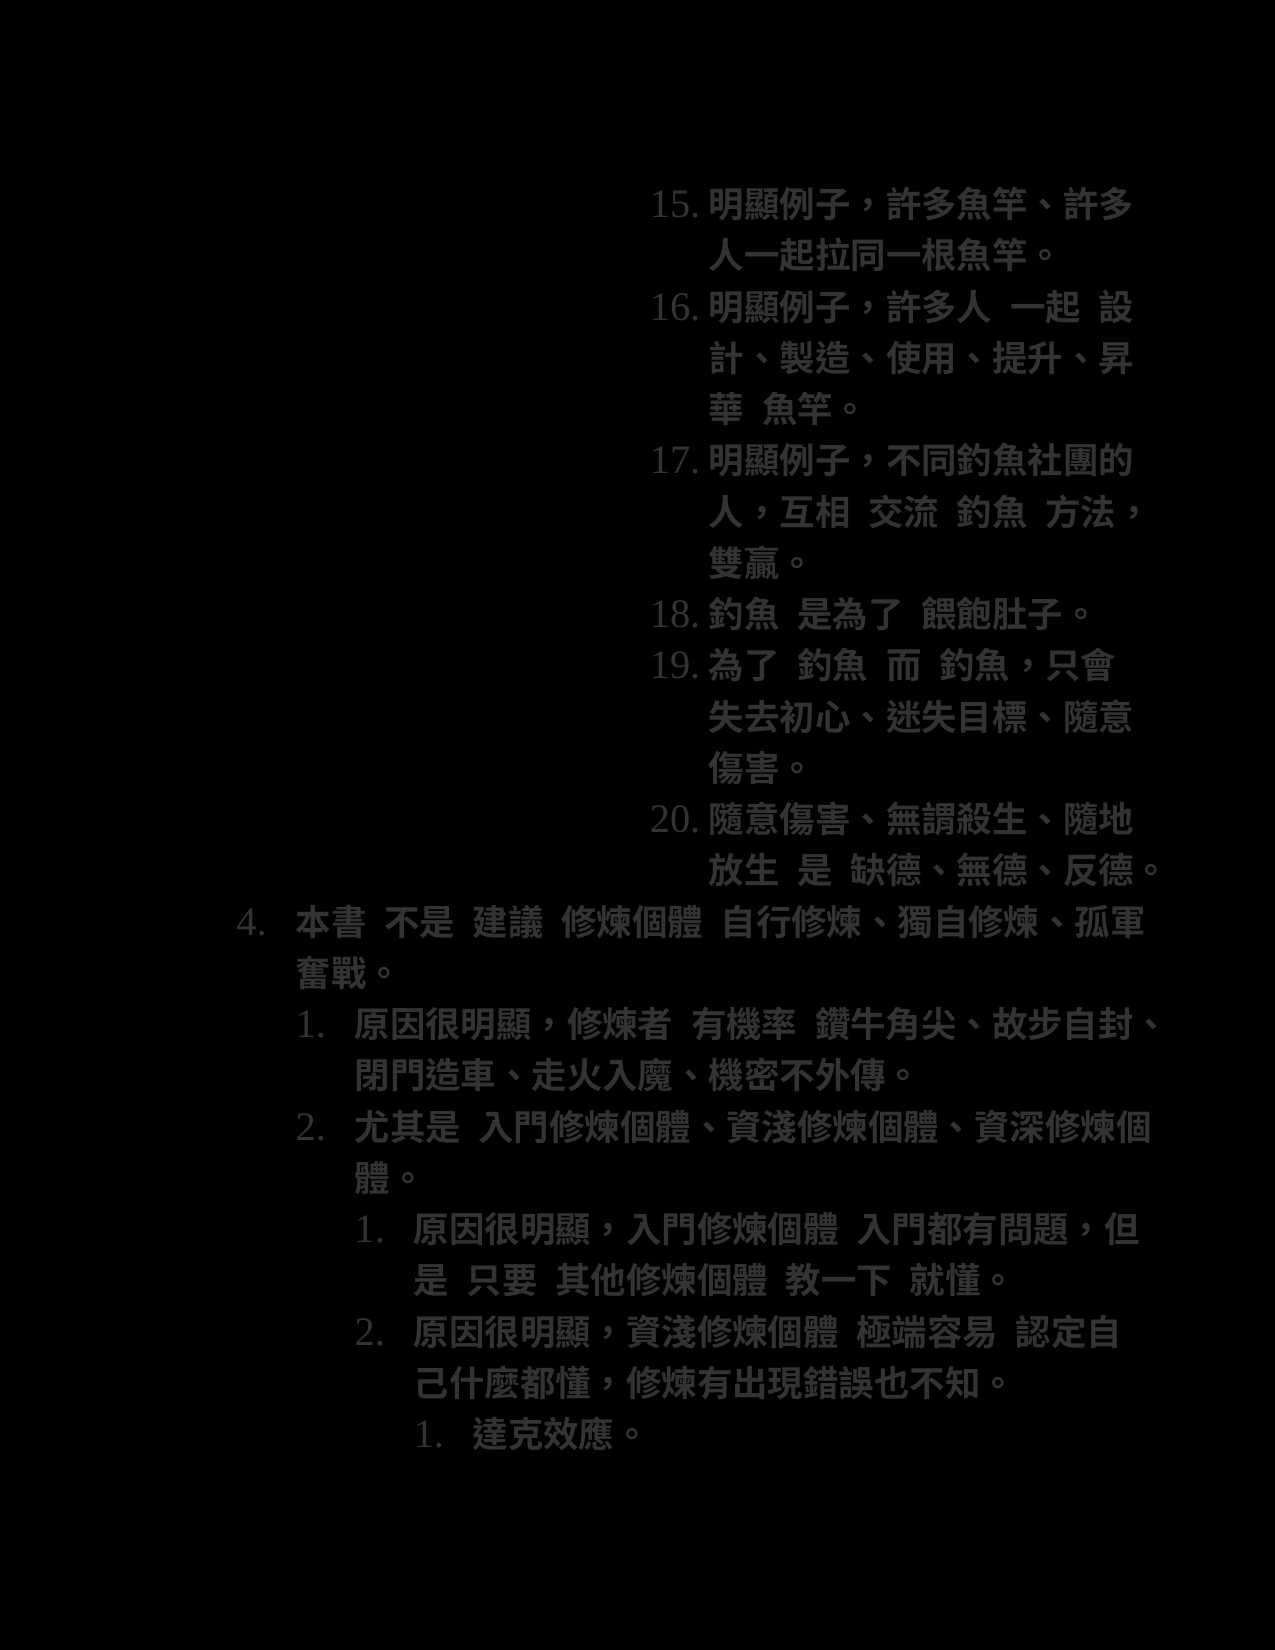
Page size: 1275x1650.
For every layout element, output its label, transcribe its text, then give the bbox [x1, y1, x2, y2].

list 原因很明顯，修煉者 有機率 鑽牛角尖、故步自封、閉門造車、走火入魔、機密不外傳。 [295, 996, 1157, 1099]
list 釣魚 是為了 餵飽肚子。 [649, 586, 1157, 638]
list 原因很明顯，資淺修煉個體 極端容易 認定自己什麼都懂，修煉有出現錯誤也不知。 [354, 1304, 1157, 1406]
list 明顯例子，不同釣魚社團的 人，互相 交流 釣魚 方法，雙贏。 [649, 433, 1157, 586]
list 原因很明顯，入門修煉個體 入門都有問題，但是 只要 其他修煉個體 教一下 就懂。 [354, 1201, 1157, 1304]
list 明顯例子，許多魚竿、許多人一起拉同一根魚竿。 [649, 176, 1157, 279]
list 達克效應。 [413, 1406, 1157, 1458]
list 為了 釣魚 而 釣魚，只會 失去初心、迷失目標、隨意傷害。 [649, 638, 1157, 791]
list 尤其是 入門修煉個體、資淺修煉個體、資深修煉個體。 [295, 1099, 1157, 1201]
list 本書 不是 建議 修煉個體 自行修煉、獨自修煉、孤軍奮戰。 [236, 894, 1157, 996]
list 隨意傷害、無謂殺生、隨地放生 是 缺德、無德、反德。 [649, 791, 1157, 894]
list 明顯例子，許多人 一起 設計、製造、使用、提升、昇華 魚竿。 [649, 279, 1157, 433]
